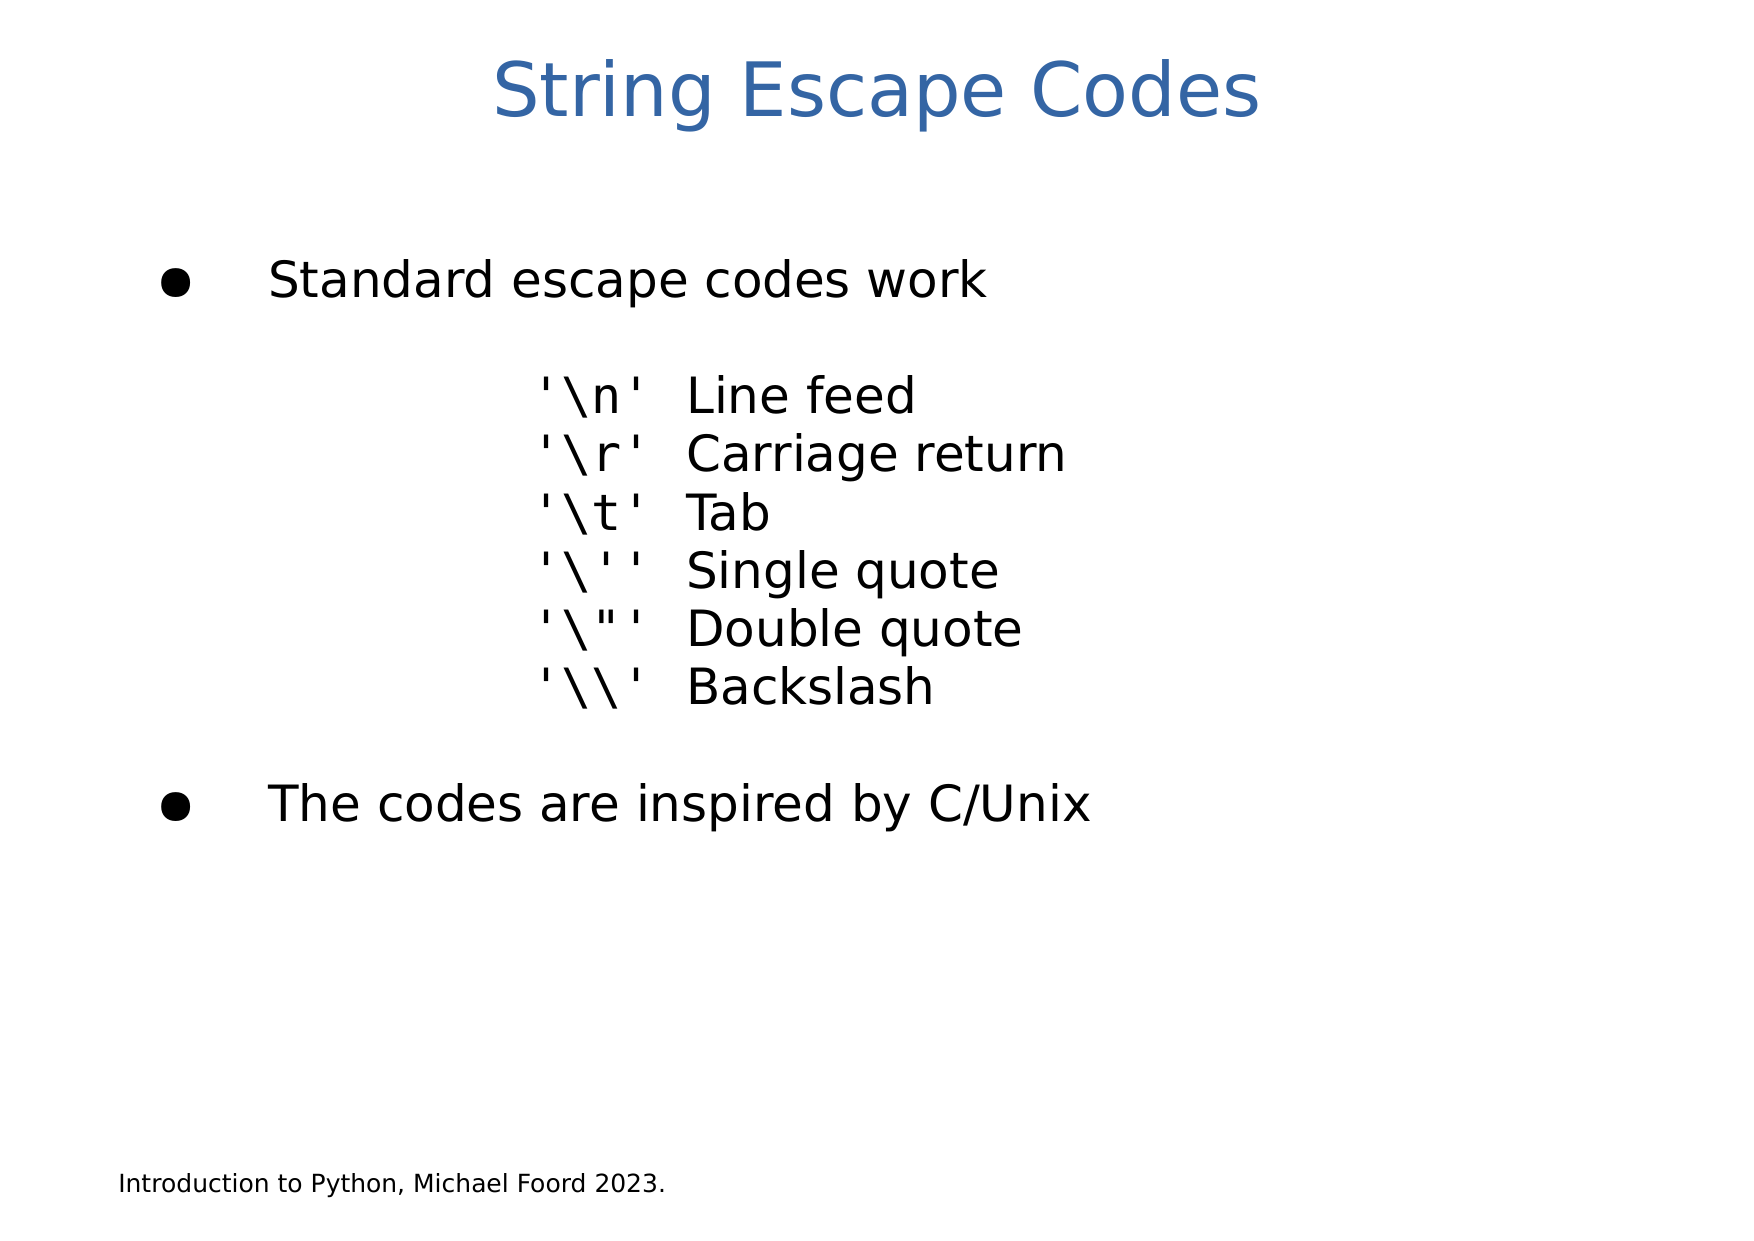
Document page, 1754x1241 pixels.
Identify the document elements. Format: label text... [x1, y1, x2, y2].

table_cell Backslash [686, 658, 1147, 716]
table_header Line feed [686, 367, 1147, 425]
table_cell '\"' [497, 600, 686, 658]
table_cell Single quote [686, 542, 1147, 600]
subtitle String Escape Codes [118, 47, 1636, 134]
table_cell '\r' [497, 425, 686, 483]
list The codes are inspired by C/Unix [156, 775, 1636, 833]
table_cell '\'' [497, 542, 686, 600]
table_cell Double quote [686, 600, 1147, 658]
table_cell '\t' [497, 484, 686, 542]
table_cell Carriage return [686, 425, 1147, 483]
table_cell Tab [686, 484, 1147, 542]
list Standard escape codes work [156, 251, 1636, 309]
table_header '\n' [497, 367, 686, 425]
table_cell '\\' [497, 658, 686, 716]
